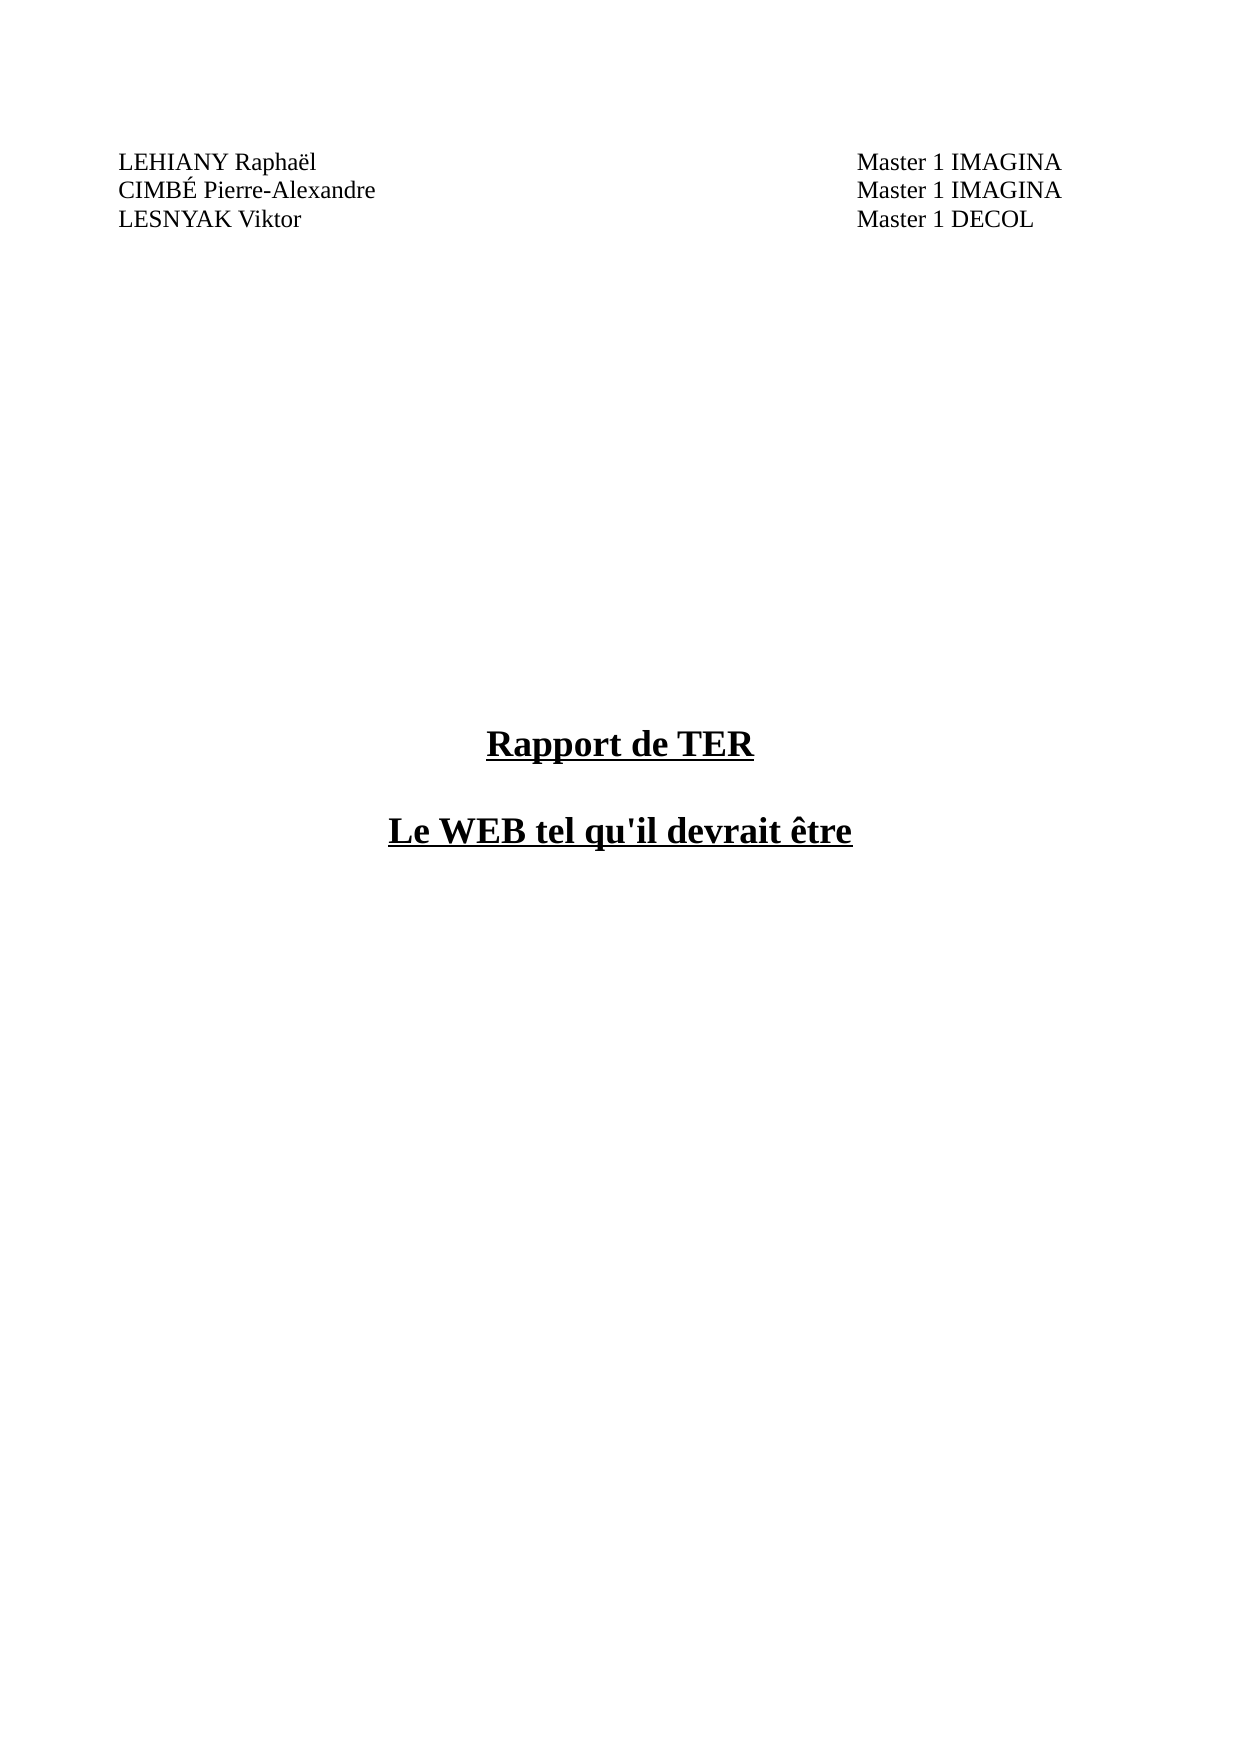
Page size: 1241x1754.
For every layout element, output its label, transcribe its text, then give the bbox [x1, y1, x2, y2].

text Le WEB tel qu'il devrait être [118, 808, 1122, 851]
text LESNYAK Viktor Master 1 DECOL [118, 204, 1122, 233]
text LEHIANY Raphaël Master 1 IMAGINA [118, 147, 1122, 176]
text CIMBÉ Pierre-Alexandre Master 1 IMAGINA [118, 176, 1122, 204]
text Rapport de TER [118, 722, 1122, 765]
